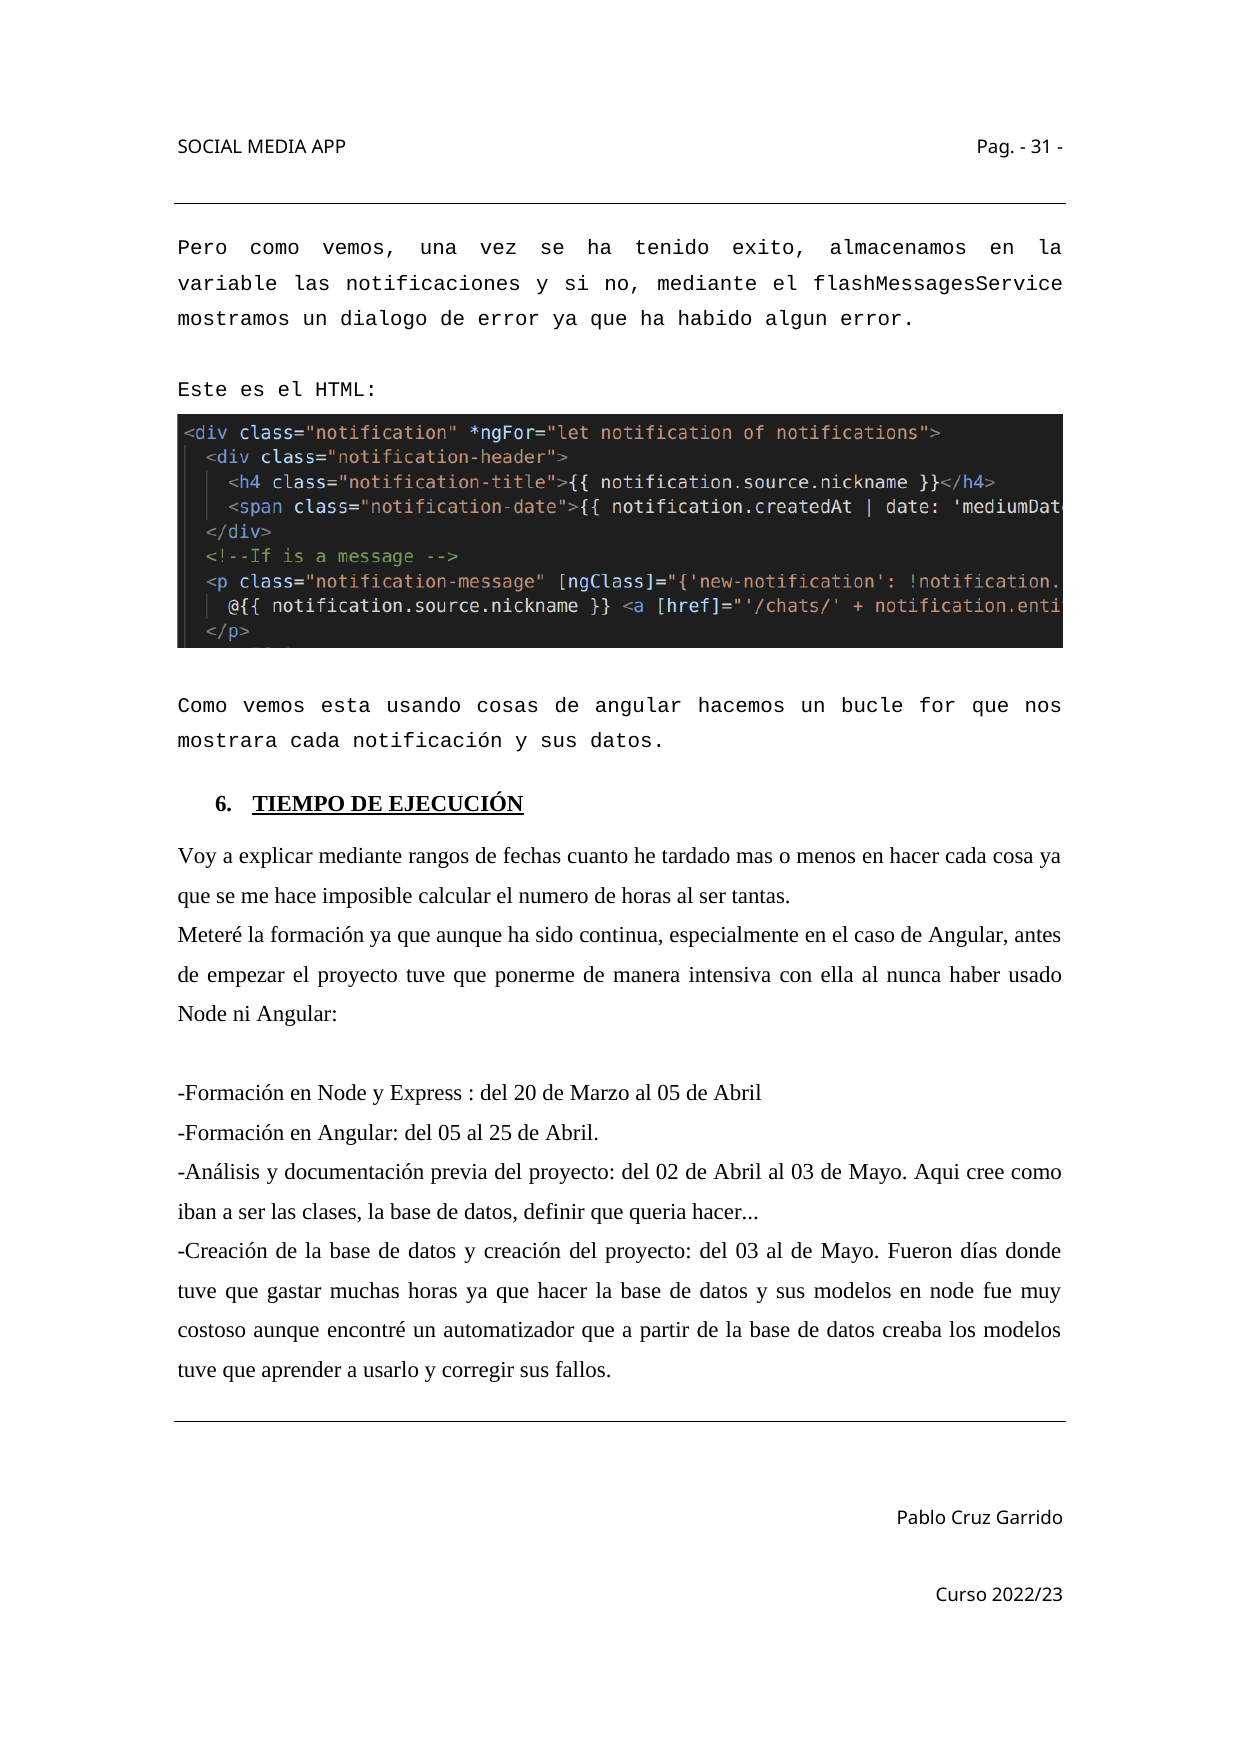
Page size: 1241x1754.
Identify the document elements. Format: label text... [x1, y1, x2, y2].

picture [177, 414, 1063, 648]
text -Creación de la base de datos y creación del proyecto: del 03 al de Mayo. Fueron días donde tuve que gastar muchas horas ya que hacer la base de datos y sus modelos en node fue muy costoso aunque encontré un automatizador que a partir de la base de datos creaba los modelos tuve que aprender a usarlo y corregir sus fallos. [177, 1237, 1063, 1382]
text -Formación en Node y Express : del 20 de Marzo al 05 de Abril [177, 1079, 1063, 1106]
text Voy a explicar mediante rangos de fechas cuanto he tardado mas o menos en hacer cada cosa ya que se me hace imposible calcular el numero de horas al ser tantas. [177, 842, 1063, 908]
text -Formación en Angular: del 05 al 25 de Abril. [177, 1119, 1063, 1145]
text Meteré la formación ya que aunque ha sido continua, especialmente en el caso de Angular, antes de empezar el proyecto tuve que ponerme de manera intensiva con ella al nunca haber usado Node ni Angular: [177, 921, 1063, 1027]
text -Análisis y documentación previa del proyecto: del 02 de Abril al 03 de Mayo. Aqui cree como iban a ser las clases, la base de datos, definir que queria hacer... [177, 1158, 1063, 1224]
text Este es el HTML: [177, 379, 1063, 403]
text Pero como vemos, una vez se ha tenido exito, almacenamos en la variable las notificaciones y si no, mediante el flashMessagesService mostramos un dialogo de error ya que ha habido algun error. [177, 237, 1063, 332]
text Como vemos esta usando cosas de angular hacemos un bucle for que nos mostrara cada notificación y sus datos. [177, 694, 1063, 754]
list TIEMPO DE EJECUCIÓN [215, 790, 1063, 817]
